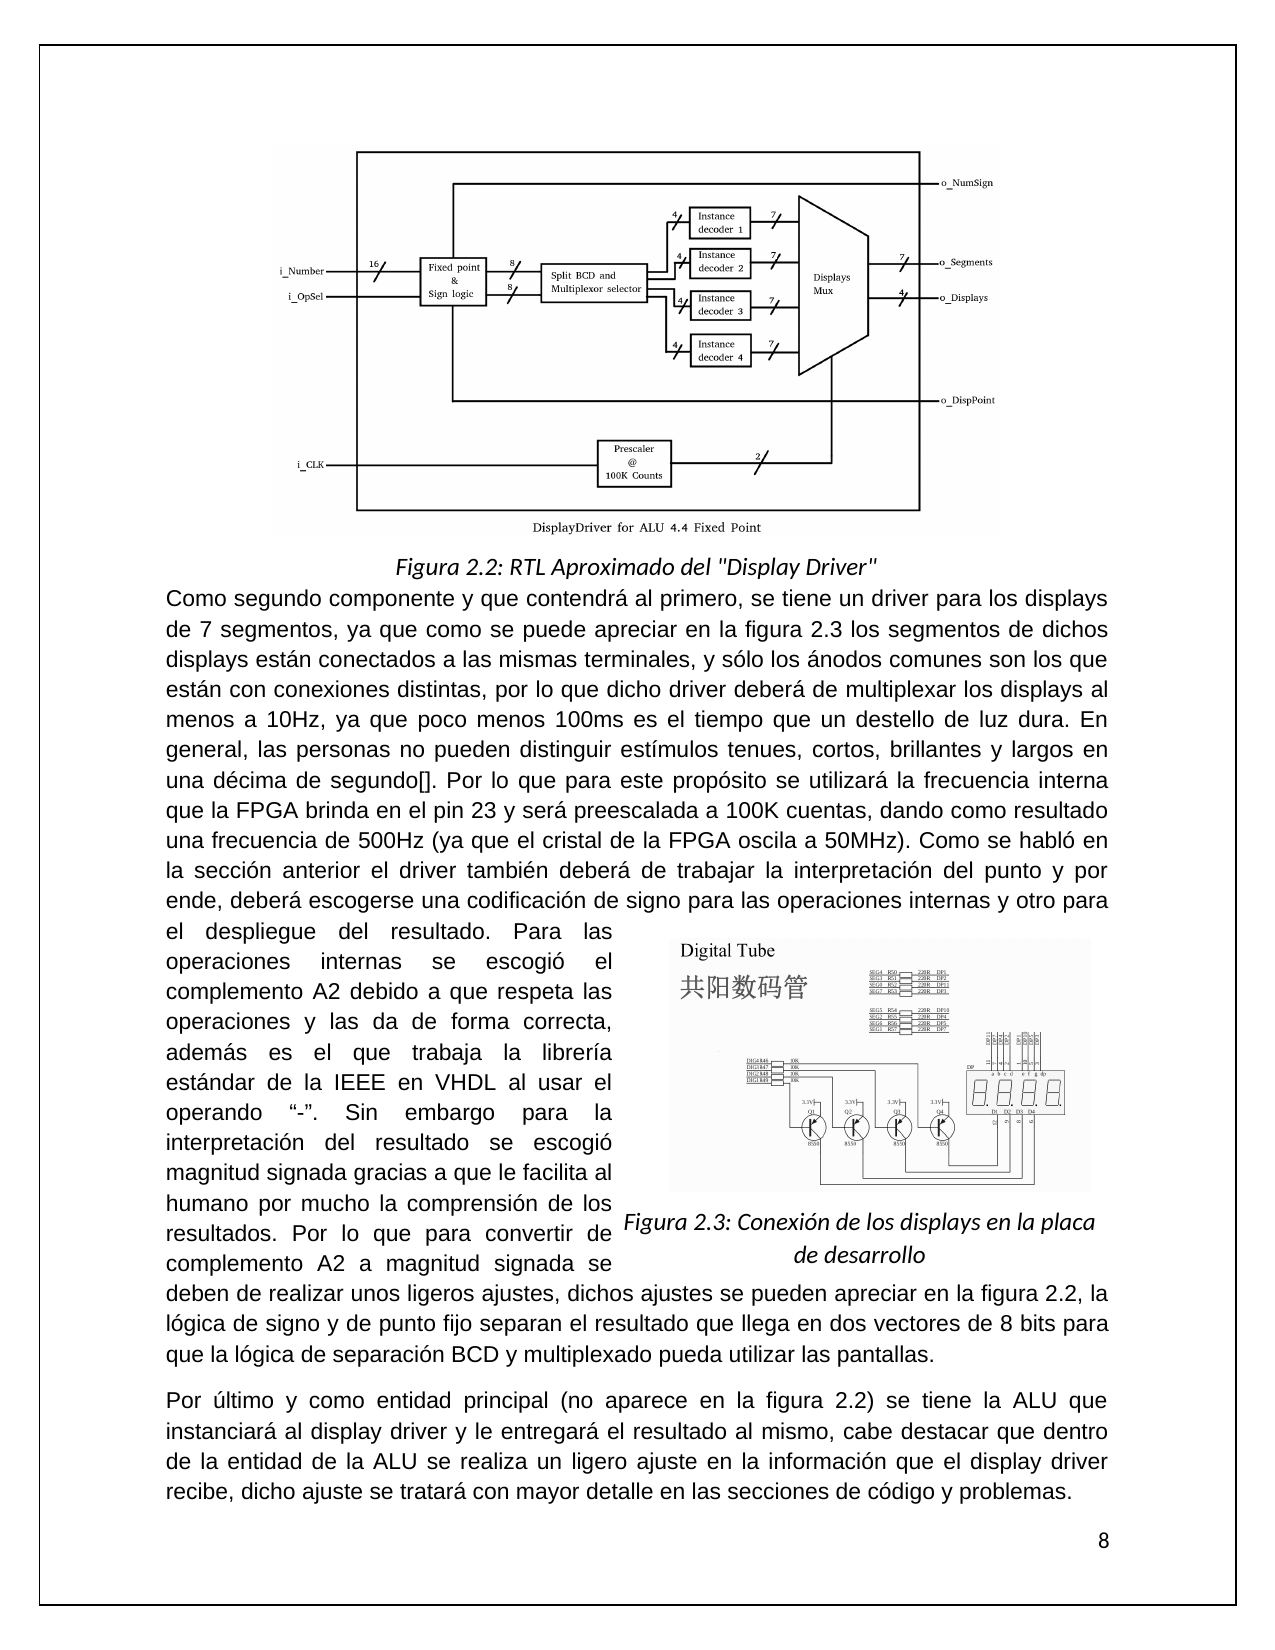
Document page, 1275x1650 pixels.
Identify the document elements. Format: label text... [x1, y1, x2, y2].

picture [669, 938, 1091, 1192]
text Figura 2.3: Conexión de los displays en la placa de desarrollo [613, 939, 1109, 1269]
picture [273, 145, 1002, 536]
text Por último y como entidad principal (no aparece en la figura 2.2) se tiene la ALU que instanciará al display driver y le entregará el resultado al mismo, cabe destacar que dentro de la entidad de la ALU se realiza un ligero ajuste en la información que el display driver recibe, dicho ajuste se tratará con mayor detalle en las secciones de código y problemas. [166, 1387, 1109, 1504]
text Como segundo componente y que contendrá al primero, se tiene un driver para los displays de 7 segmentos, ya que como se puede apreciar en la figura 2.3 los segmentos de dichos displays están conectados a las mismas terminales, y sólo los ánodos comunes son los que están con conexiones distintas, por lo que dicho driver deberá de multiplexar los displays al menos a 10Hz, ya que poco menos 100ms es el tiempo que un destello de luz dura. En general, las personas no pueden distinguir estímulos tenues, cortos, brillantes y largos en una décima de segundo[]. Por lo que para este propósito se utilizará la frecuencia interna que la FPGA brinda en el pin 23 y será preescalada a 100K cuentas, dando como resultado una frecuencia de 500Hz (ya que el cristal de la FPGA oscila a 50MHz). Como se habló en la sección anterior el driver también deberá de trabajar la interpretación del punto y por ende, deberá escogerse una codificación de signo para las operaciones internas y otro para el despliegue del resultado. Para las operaciones internas se escogió el complemento A2 debido a que respeta las operaciones y las da de forma correcta, además es el que trabaja la librería estándar de la IEEE en VHDL al usar el operando “-”. Sin embargo para la interpretación del resultado se escogió magnitud signada gracias a que le facilita al humano por mucho la comprensión de los resultados. Por lo que para convertir de complemento A2 a magnitud signada se deben de realizar unos ligeros ajustes, dichos ajustes se pueden apreciar en la figura 2.2, la lógica de signo y de punto fijo separan el resultado que llega en dos vectores de 8 bits para que la lógica de separación BCD y multiplexado pueda utilizar las pantallas. [166, 133, 1109, 1367]
text Figura 2.2: RTL Aproximado del "Display Driver" [273, 536, 1001, 581]
